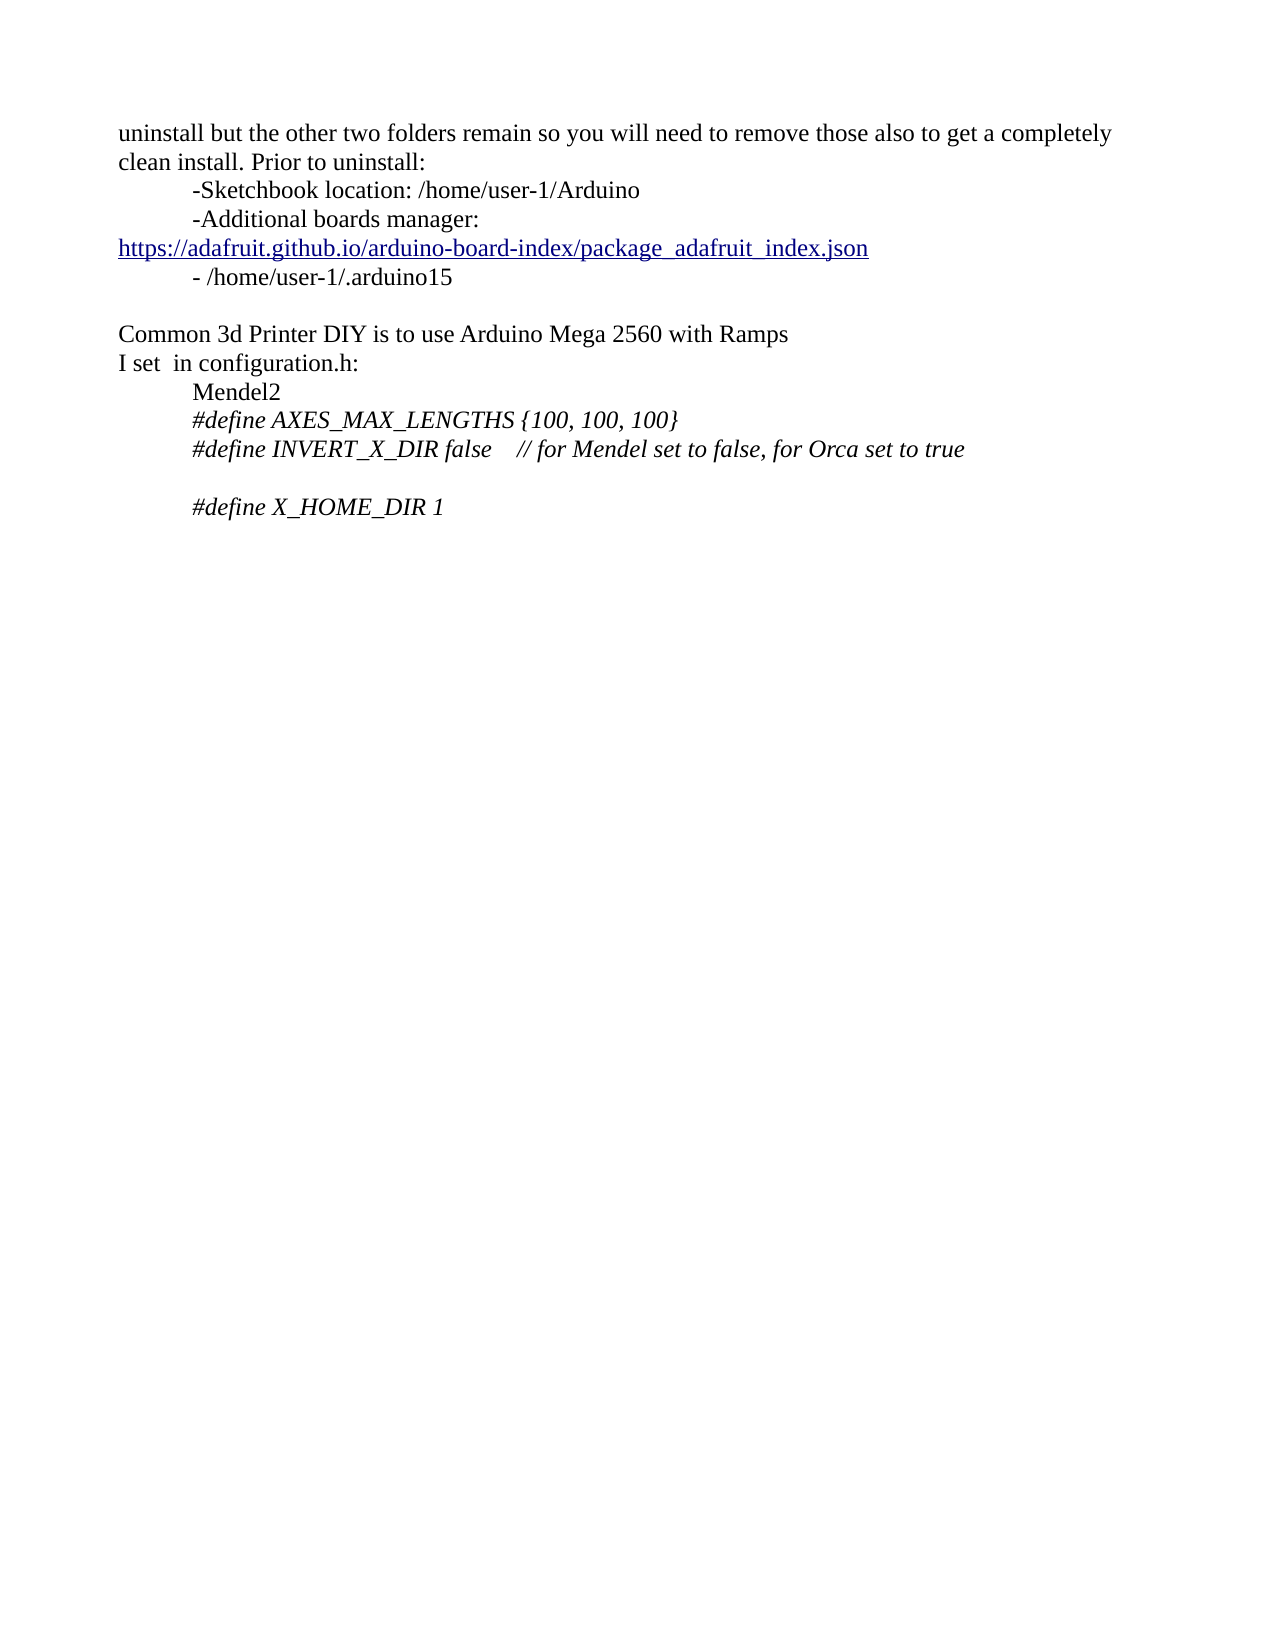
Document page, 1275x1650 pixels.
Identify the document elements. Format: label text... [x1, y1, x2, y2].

text -Sketchbook location: /home/user-1/Arduino [118, 176, 1157, 204]
text Mendel2 [118, 377, 1157, 406]
text uninstall but the other two folders remain so you will need to remove those also to get a completely clean install. Prior to uninstall: [118, 118, 1157, 176]
text Common 3d Printer DIY is to use Arduino Mega 2560 with Ramps [118, 319, 1157, 348]
text #define AXES_MAX_LENGTHS {100, 100, 100} [118, 406, 1157, 434]
text #define INVERT_X_DIR false // for Mendel set to false, for Orca set to true [118, 434, 1157, 463]
text I set in configuration.h: [118, 348, 1157, 377]
text #define X_HOME_DIR 1 [118, 492, 1157, 521]
text -Additional boards manager: https://adafruit.github.io/arduino-board-index/package_adafruit_index.json [118, 204, 1157, 262]
text - /home/user-1/.arduino15 [118, 262, 1157, 291]
